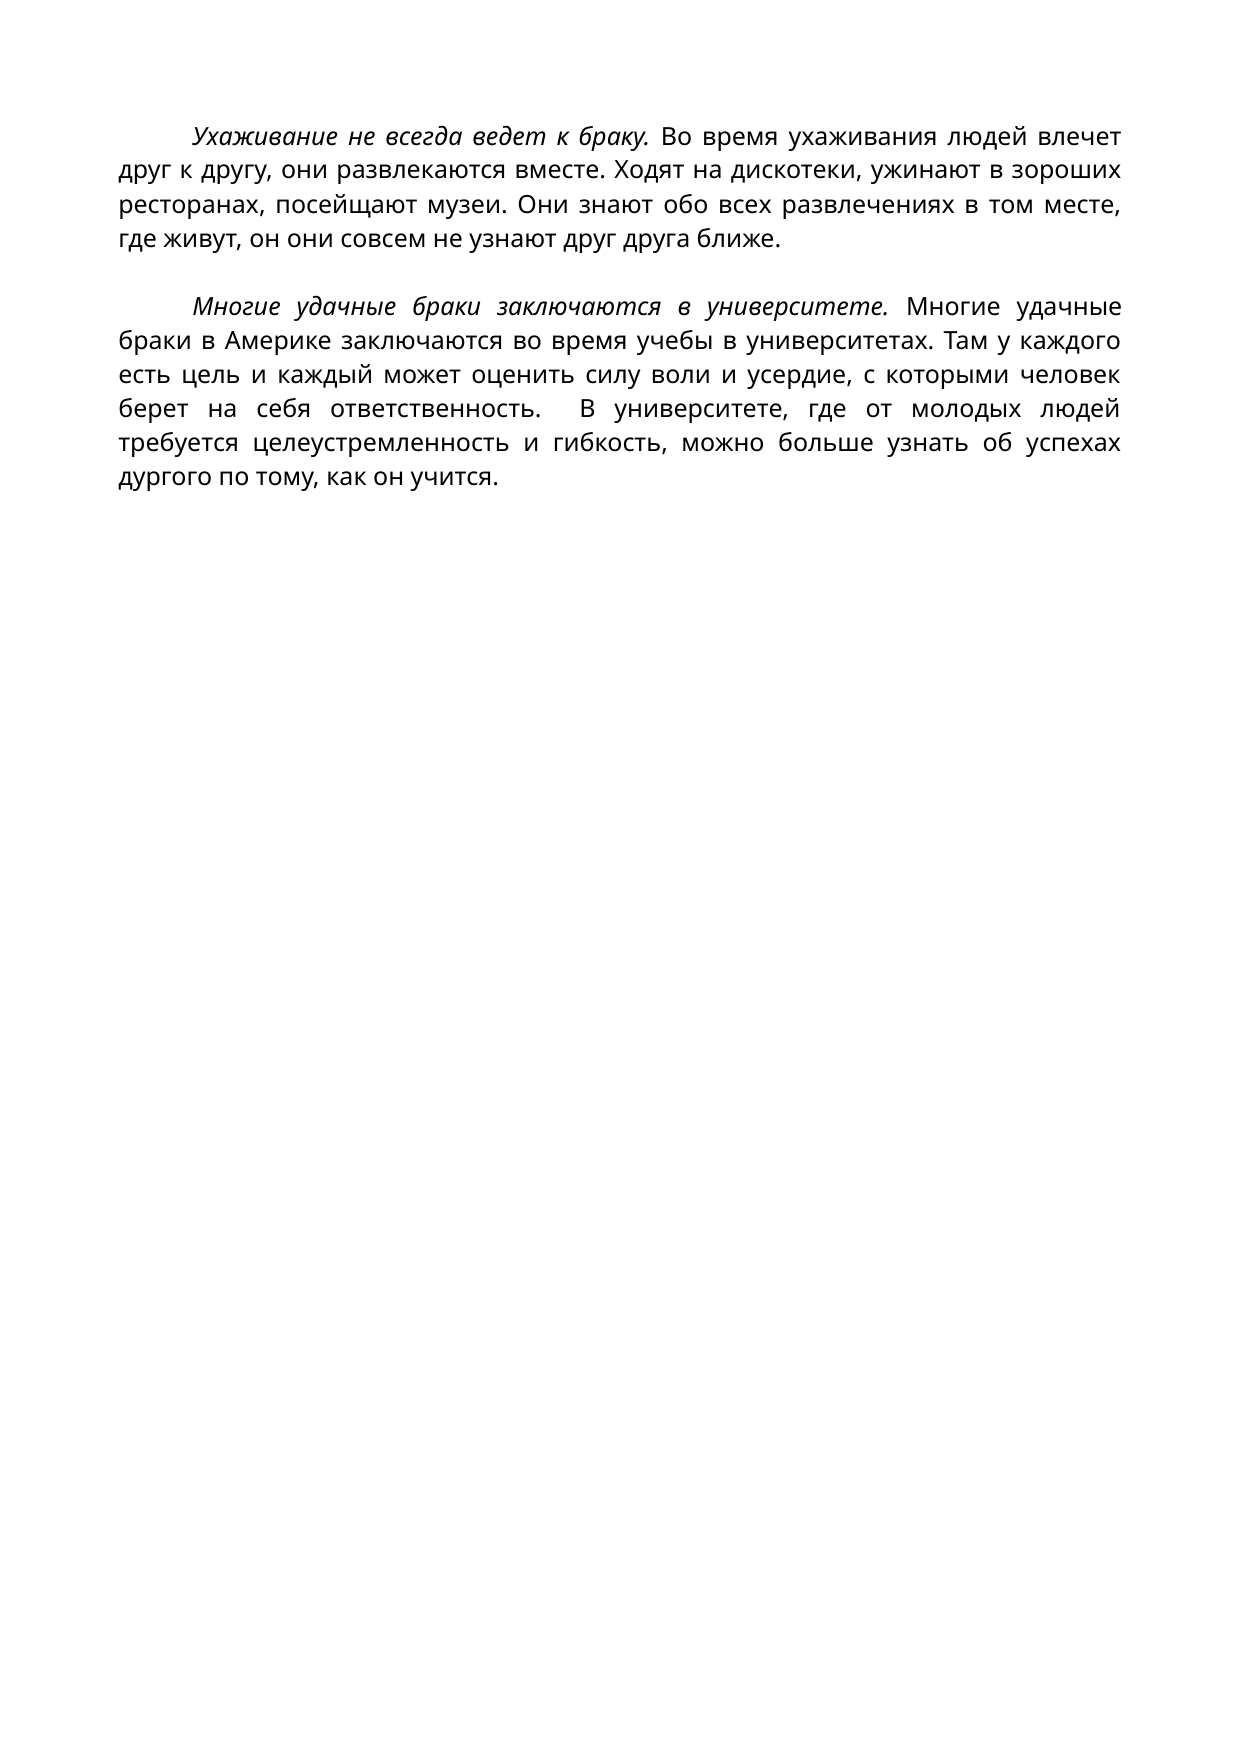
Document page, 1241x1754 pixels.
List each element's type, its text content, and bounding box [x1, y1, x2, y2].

text Многие удачные браки заключаются в университете. Многие удачные браки в Америке заключаются во время учебы в университетах. Там у каждого есть цель и каждый может оценить силу воли и усердие, с которыми человек берет на себя ответственность. В университете, где от молодых людей требуется целеустремленность и гибкость, можно больше узнать об успехах дургого по тому, как он учится. [118, 288, 1122, 493]
text Ухаживание не всегда ведет к браку. Во время ухаживания людей влечет друг к другу, они развлекаются вместе. Ходят на дискотеки, ужинают в зороших ресторанах, посейщают музеи. Они знают обо всех развлечениях в том месте, где живут, он они совсем не узнают друг друга ближе. [118, 118, 1122, 254]
